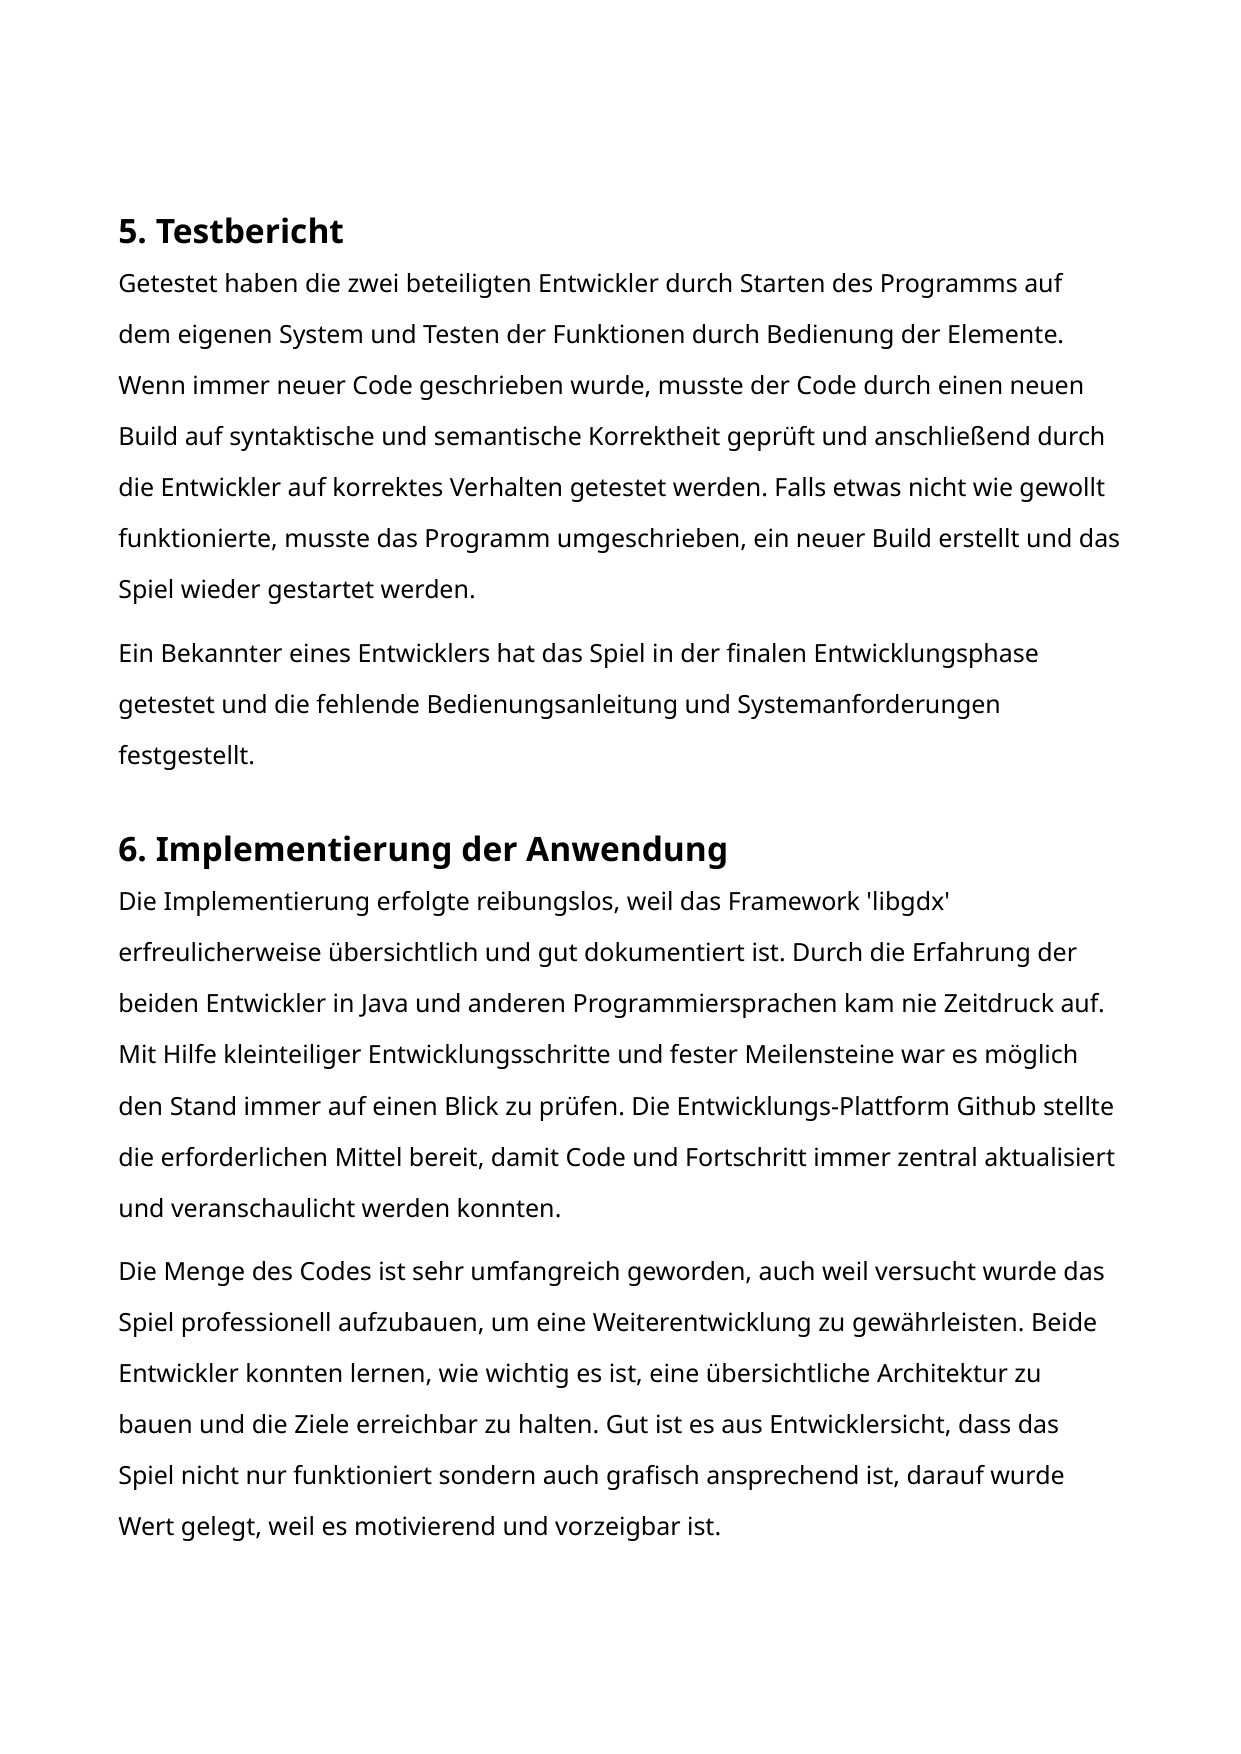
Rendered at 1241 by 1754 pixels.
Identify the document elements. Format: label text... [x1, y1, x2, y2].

text Die Implementierung erfolgte reibungslos, weil das Framework 'libgdx' erfreulicherweise übersichtlich und gut dokumentiert ist. Durch die Erfahrung der beiden Entwickler in Java und anderen Programmiersprachen kam nie Zeitdruck auf. Mit Hilfe kleinteiliger Entwicklungsschritte und fester Meilensteine war es möglich den Stand immer auf einen Blick zu prüfen. Die Entwicklungs-Plattform Github stellte die erforderlichen Mittel bereit, damit Code und Fortschritt immer zentral aktualisiert und veranschaulicht werden konnten. [118, 884, 1122, 1224]
text Getestet haben die zwei beteiligten Entwickler durch Starten des Programms auf dem eigenen System und Testen der Funktionen durch Bedienung der Elemente. Wenn immer neuer Code geschrieben wurde, musste der Code durch einen neuen Build auf syntaktische und semantische Korrektheit geprüft und anschließend durch die Entwickler auf korrektes Verhalten getestet werden. Falls etwas nicht wie gewollt funktionierte, musste das Programm umgeschrieben, ein neuer Build erstellt und das Spiel wieder gestartet werden. [118, 265, 1122, 606]
subtitle 5. Testbericht [118, 207, 1122, 253]
text Die Menge des Codes ist sehr umfangreich geworden, auch weil versucht wurde das Spiel professionell aufzubauen, um eine Weiterentwicklung zu gewährleisten. Beide Entwickler konnten lernen, wie wichtig es ist, eine übersichtliche Architektur zu bauen und die Ziele erreichbar zu halten. Gut ist es aus Entwicklersicht, dass das Spiel nicht nur funktioniert sondern auch grafisch ansprechend ist, darauf wurde Wert gelegt, weil es motivierend und vorzeigbar ist. [118, 1254, 1122, 1543]
text Ein Bekannter eines Entwicklers hat das Spiel in der finalen Entwicklungsphase getestet und die fehlende Bedienungsanleitung und Systemanforderungen festgestellt. [118, 635, 1122, 771]
subtitle 6. Implementierung der Anwendung [118, 826, 1122, 872]
